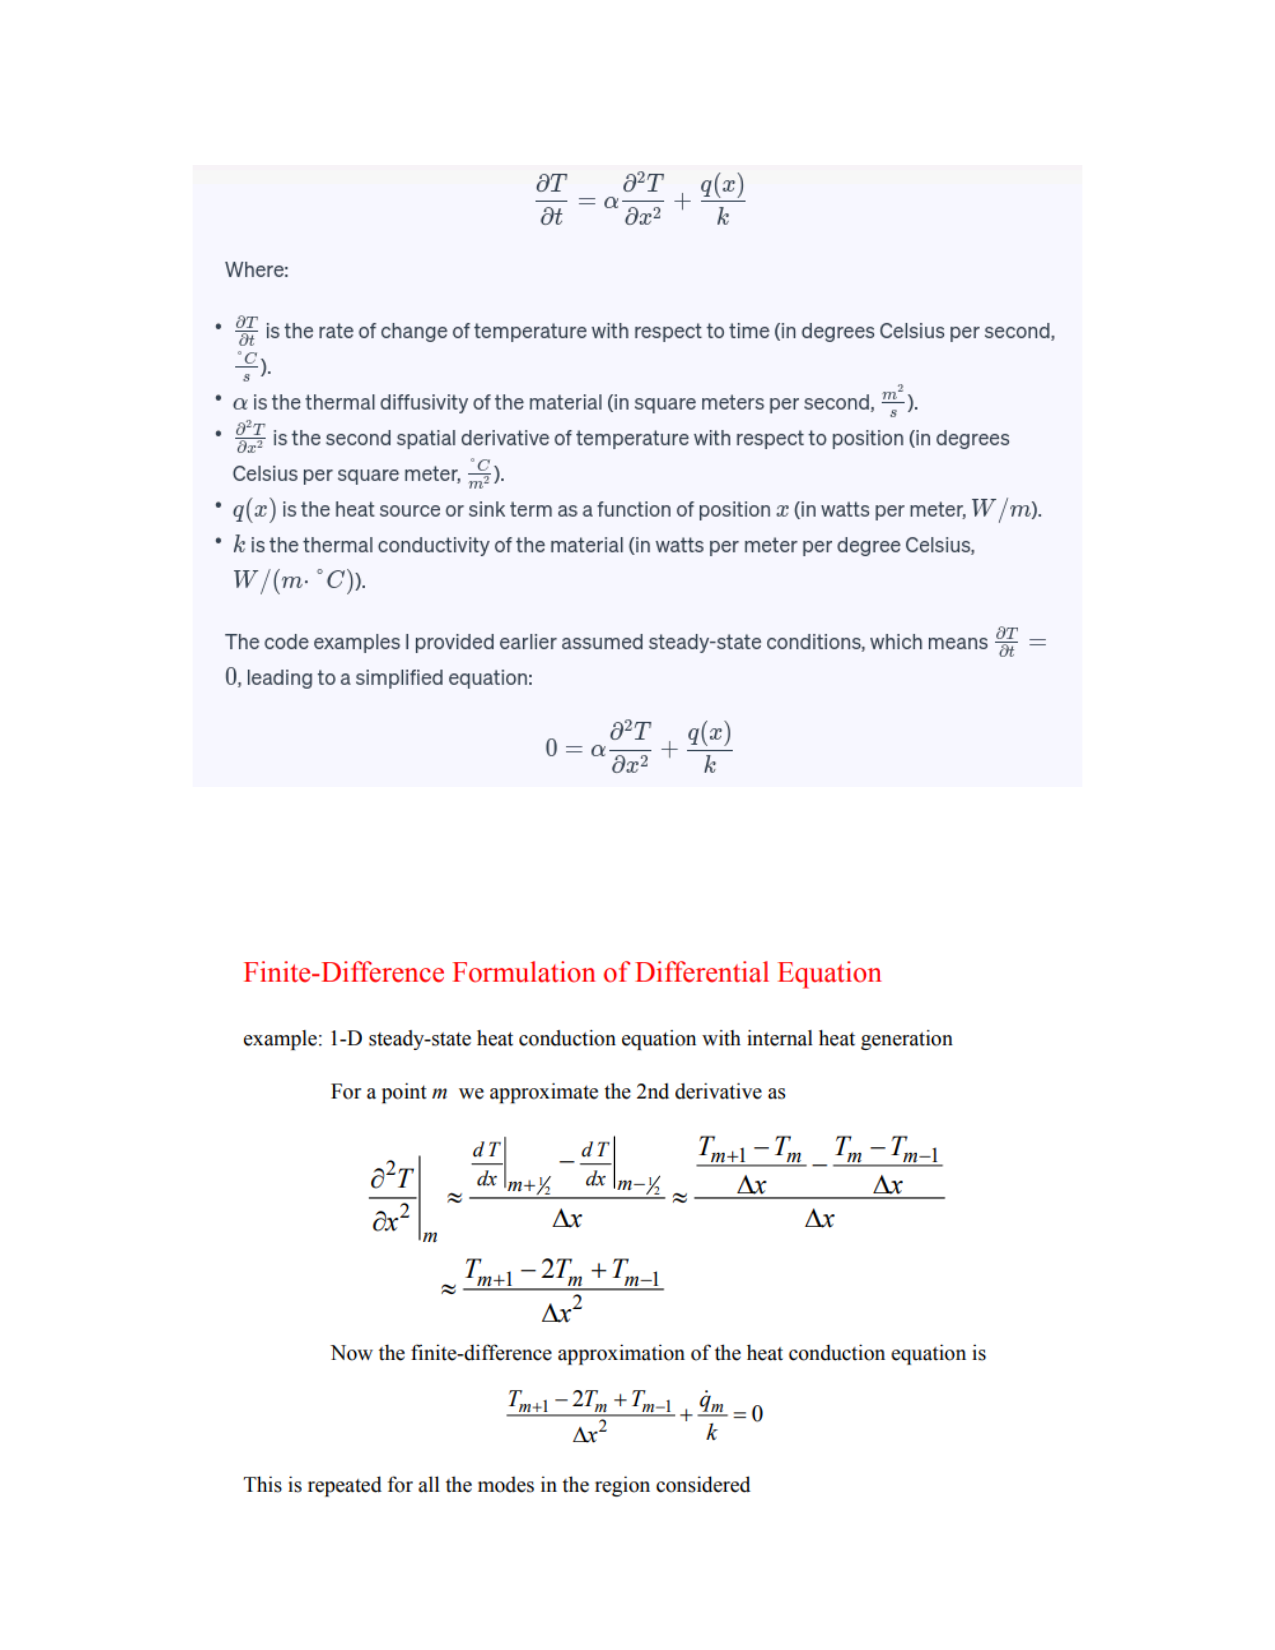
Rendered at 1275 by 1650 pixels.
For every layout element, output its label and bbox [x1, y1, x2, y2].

picture [192, 880, 1080, 1559]
picture [192, 165, 1083, 787]
